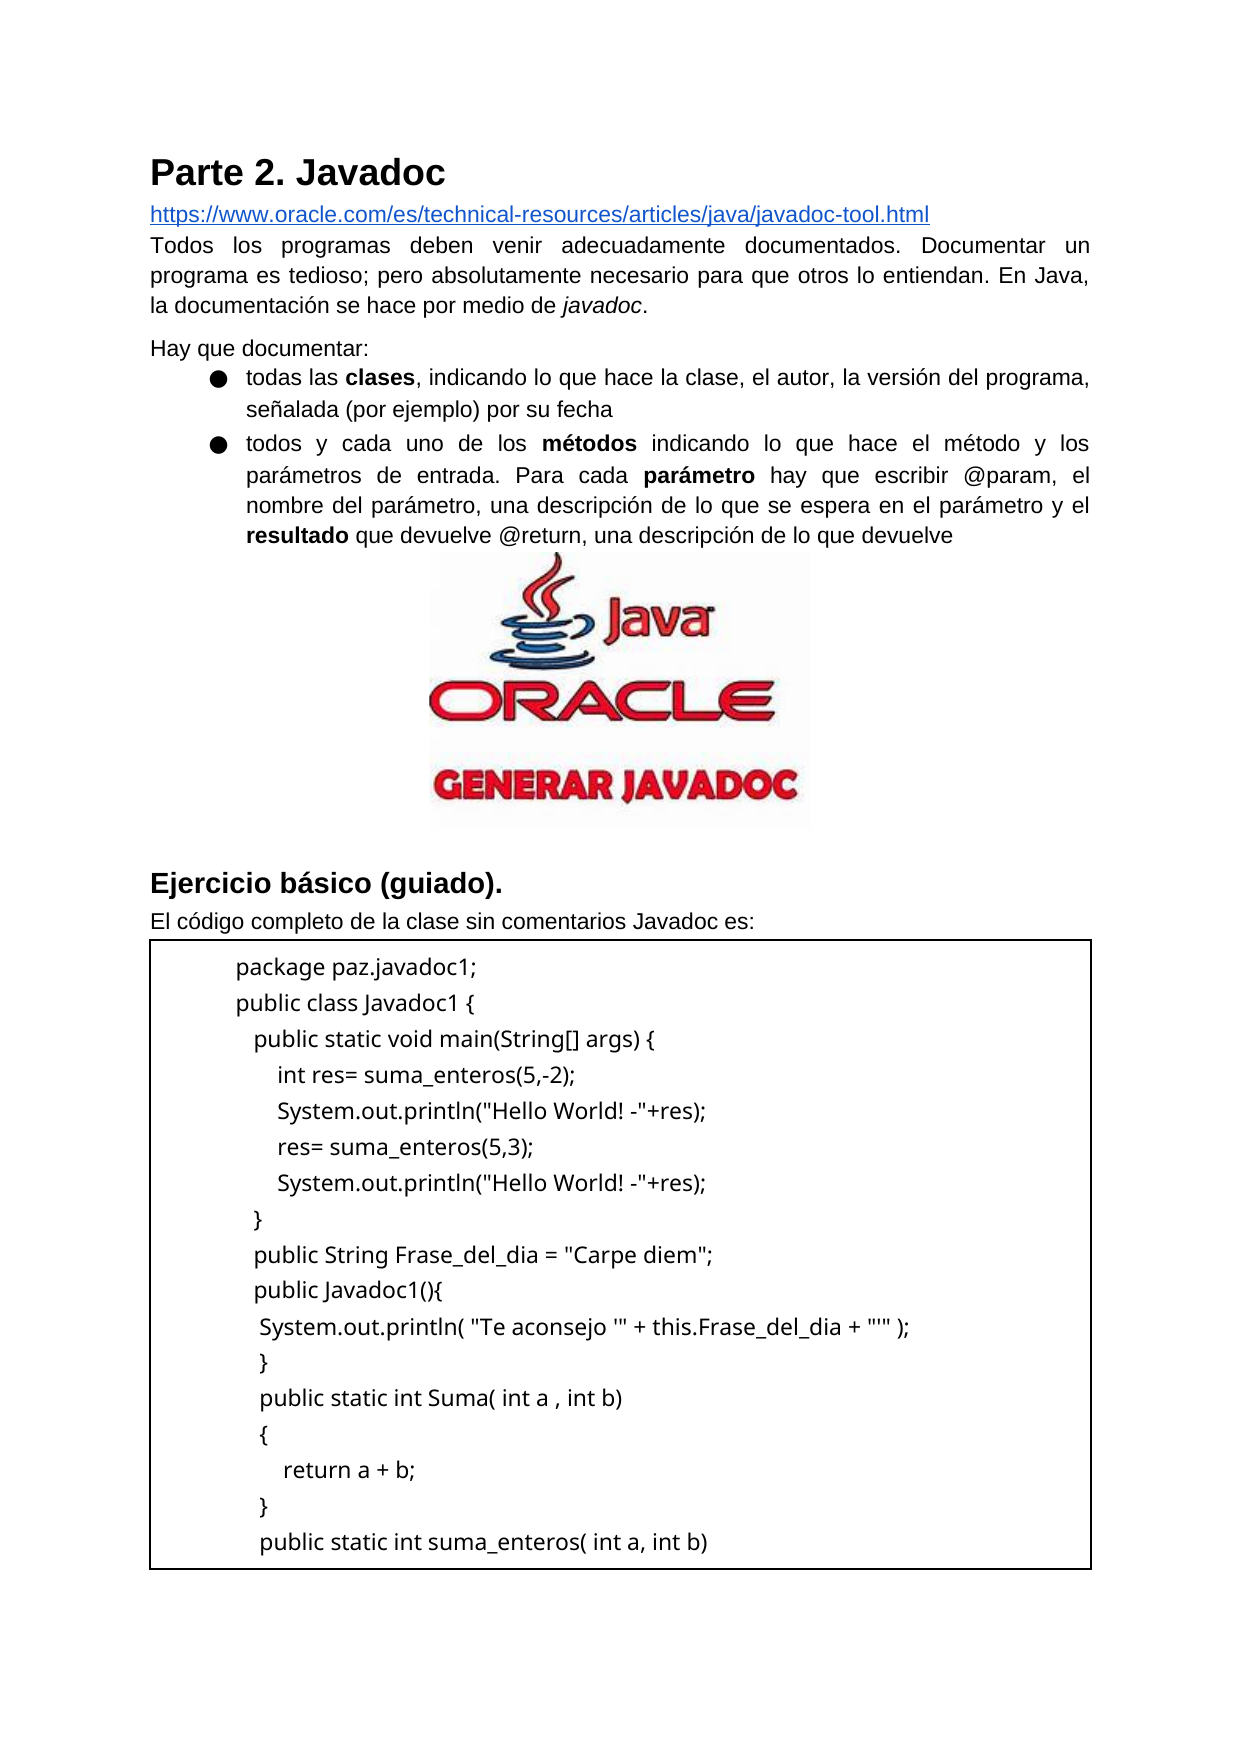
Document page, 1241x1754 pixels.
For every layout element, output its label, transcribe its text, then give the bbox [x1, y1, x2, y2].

text El código completo de la clase sin comentarios Javadoc es: [150, 908, 1090, 935]
text https://www.oracle.com/es/technical-resources/articles/java/javadoc-tool.html [150, 201, 1090, 228]
table_header package paz.javadoc1; public class Javadoc1 { public static void main(String[] args) { int res= suma_enteros(5,-2); System.out.println("Hello World! -"+res); res= suma_enteros(5,3); System.out.println("Hello World! -"+res); } public String Frase_del_dia = "Carpe diem"; public Javadoc1(){ System.out.println( "Te aconsejo '" + this.Frase_del_dia + "'" ); } public static int Suma( int a , int b) { return a + b; } public static int suma_enteros( int a, int b) [151, 941, 1090, 1568]
list todos y cada uno de los métodos indicando lo que hace el método y los parámetros de entrada. Para cada parámetro hay que escribir @param, el nombre del parámetro, una descripción de lo que se espera en el parámetro y el resultado que devuelve @return, una descripción de lo que devuelve [208, 426, 1090, 548]
picture [429, 552, 811, 834]
subtitle Ejercicio básico (guiado). [150, 866, 1090, 900]
text Hay que documentar: [150, 335, 1090, 361]
subtitle Parte 2. Javadoc [150, 150, 1090, 193]
text Todos los programas deben venir adecuadamente documentados. Documentar un programa es tedioso; pero absolutamente necesario para que otros lo entiendan. En Java, la documentación se hace por medio de javadoc. [150, 232, 1090, 318]
list todas las clases, indicando lo que hace la clase, el autor, la versión del programa, señalada (por ejemplo) por su fecha [208, 361, 1090, 423]
